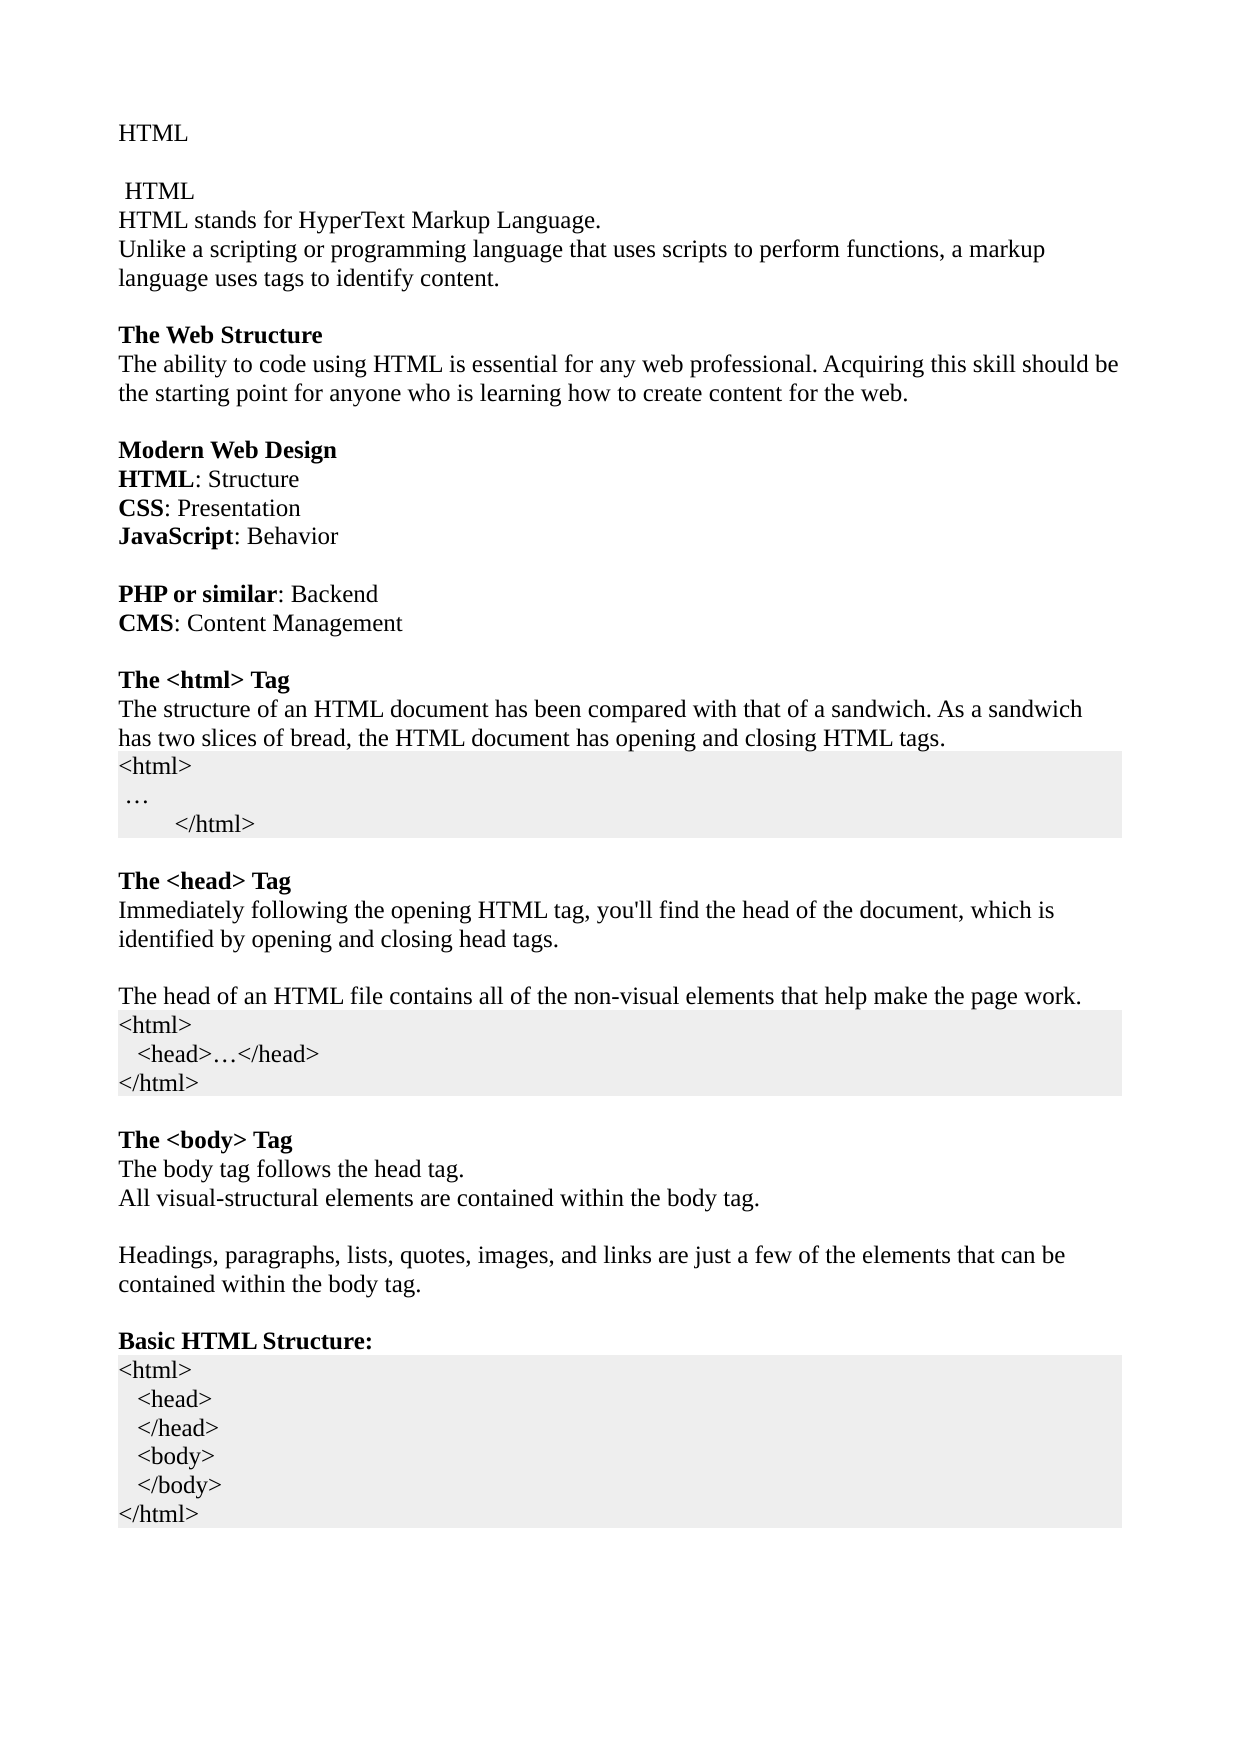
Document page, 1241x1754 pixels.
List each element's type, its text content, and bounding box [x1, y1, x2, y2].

text </html> [118, 1499, 1122, 1528]
text <html> [118, 1010, 1122, 1039]
text Unlike a scripting or programming language that uses scripts to perform functions, a markup language uses tags to identify content. [118, 234, 1122, 291]
text CMS: Content Management [118, 608, 1122, 636]
text </html> [118, 809, 1122, 838]
text The ability to code using HTML is essential for any web professional. Acquiring this skill should be the starting point for anyone who is learning how to create content for the web. [118, 349, 1122, 406]
text The structure of an HTML document has been compared with that of a sandwich. As a sandwich has two slices of bread, the HTML document has opening and closing HTML tags. [118, 694, 1122, 751]
text The <body> Tag [118, 1125, 1122, 1154]
text <head> [118, 1384, 1122, 1413]
text HTML [118, 176, 1122, 205]
text … [118, 780, 1122, 809]
text <head>…</head> [118, 1039, 1122, 1068]
text Immediately following the opening HTML tag, you'll find the head of the document, which is identified by opening and closing head tags. [118, 895, 1122, 953]
text The Web Structure [118, 320, 1122, 349]
text Modern Web Design [118, 435, 1122, 464]
text The body tag follows the head tag. [118, 1154, 1122, 1183]
text Basic HTML Structure: [118, 1326, 1122, 1355]
text <html> [118, 1355, 1122, 1384]
text HTML: Structure [118, 464, 1122, 493]
text HTML stands for HyperText Markup Language. [118, 205, 1122, 234]
text </body> [118, 1470, 1122, 1499]
text All visual-structural elements are contained within the body tag. [118, 1183, 1122, 1211]
text The <head> Tag [118, 866, 1122, 895]
text <body> [118, 1441, 1122, 1470]
text PHP or similar: Backend [118, 579, 1122, 608]
text </html> [118, 1068, 1122, 1096]
text </head> [118, 1413, 1122, 1441]
text JavaScript: Behavior [118, 521, 1122, 550]
text Headings, paragraphs, lists, quotes, images, and links are just a few of the elements that can be contained within the body tag. [118, 1240, 1122, 1298]
text <html> [118, 751, 1122, 780]
text CSS: Presentation [118, 493, 1122, 521]
text The head of an HTML file contains all of the non-visual elements that help make the page work. [118, 981, 1122, 1010]
text The <html> Tag [118, 665, 1122, 694]
